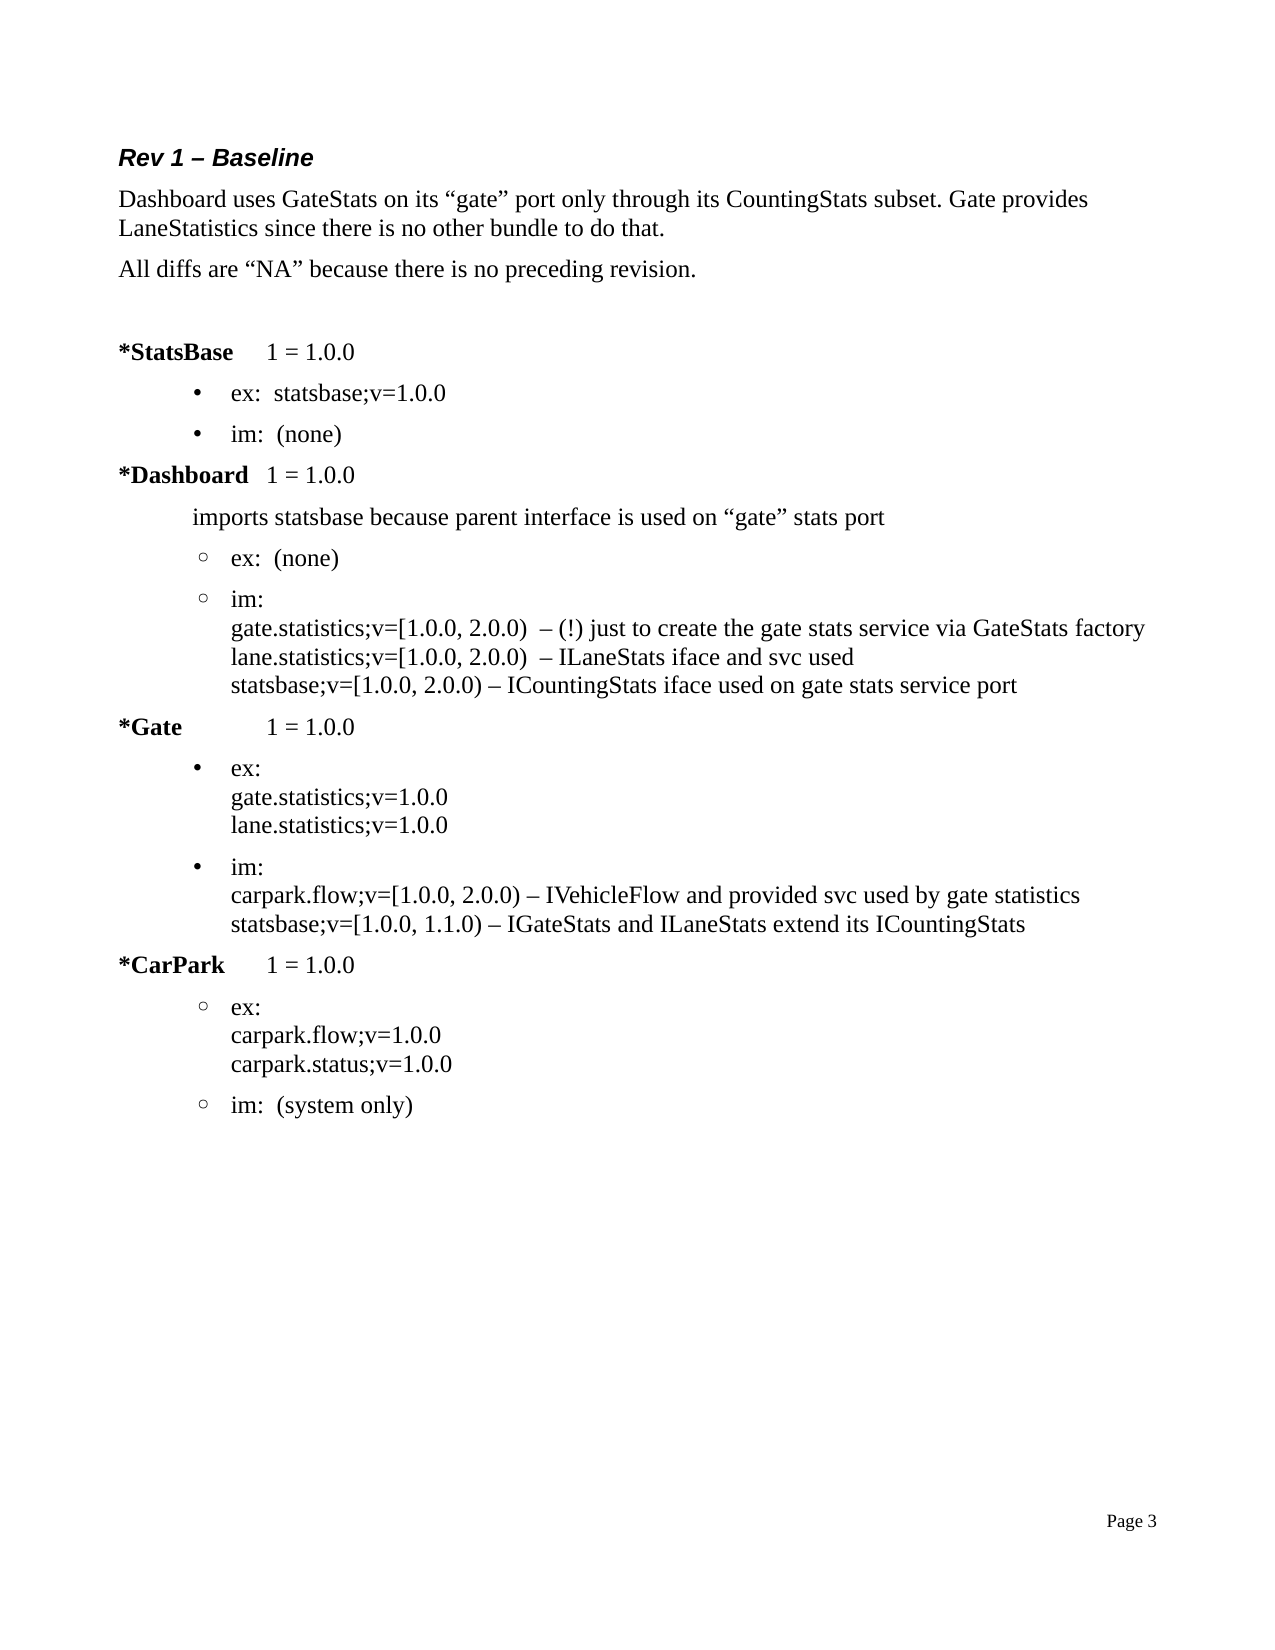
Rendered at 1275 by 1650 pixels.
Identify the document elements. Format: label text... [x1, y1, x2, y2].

list im: (system only) [193, 1090, 1157, 1119]
text *Dashboard 1 = 1.0.0 [118, 460, 1157, 489]
list ex: statsbase;v=1.0.0 [193, 378, 1157, 407]
subtitle Rev 1 – Baseline [118, 143, 1157, 172]
list ex: (none) [193, 543, 1157, 572]
text Dashboard uses GateStats on its “gate” port only through its CountingStats subset. Gate provides LaneStatistics since there is no other bundle to do that. [118, 184, 1157, 242]
list ex: gate.statistics;v=1.0.0 lane.statistics;v=1.0.0 [193, 753, 1157, 839]
list im: gate.statistics;v=[1.0.0, 2.0.0) – (!) just to create the gate stats service via GateStats factory lane.statistics;v=[1.0.0, 2.0.0) – ILaneStats iface and svc used statsbase;v=[1.0.0, 2.0.0) – ICountingStats iface used on gate stats service port [193, 584, 1157, 699]
text *Gate 1 = 1.0.0 [118, 712, 1157, 740]
text *StatsBase 1 = 1.0.0 [118, 337, 1157, 365]
list ex: carpark.flow;v=1.0.0 carpark.status;v=1.0.0 [193, 992, 1157, 1078]
text All diffs are “NA” because there is no preceding revision. [118, 254, 1157, 283]
list im: (none) [193, 419, 1157, 448]
text *CarPark 1 = 1.0.0 [118, 950, 1157, 979]
text imports statsbase because parent interface is used on “gate” stats port [118, 502, 1157, 530]
list im: carpark.flow;v=[1.0.0, 2.0.0) – IVehicleFlow and provided svc used by gate statistics statsbase;v=[1.0.0, 1.1.0) – IGateStats and ILaneStats extend its ICountingStats [193, 852, 1157, 938]
